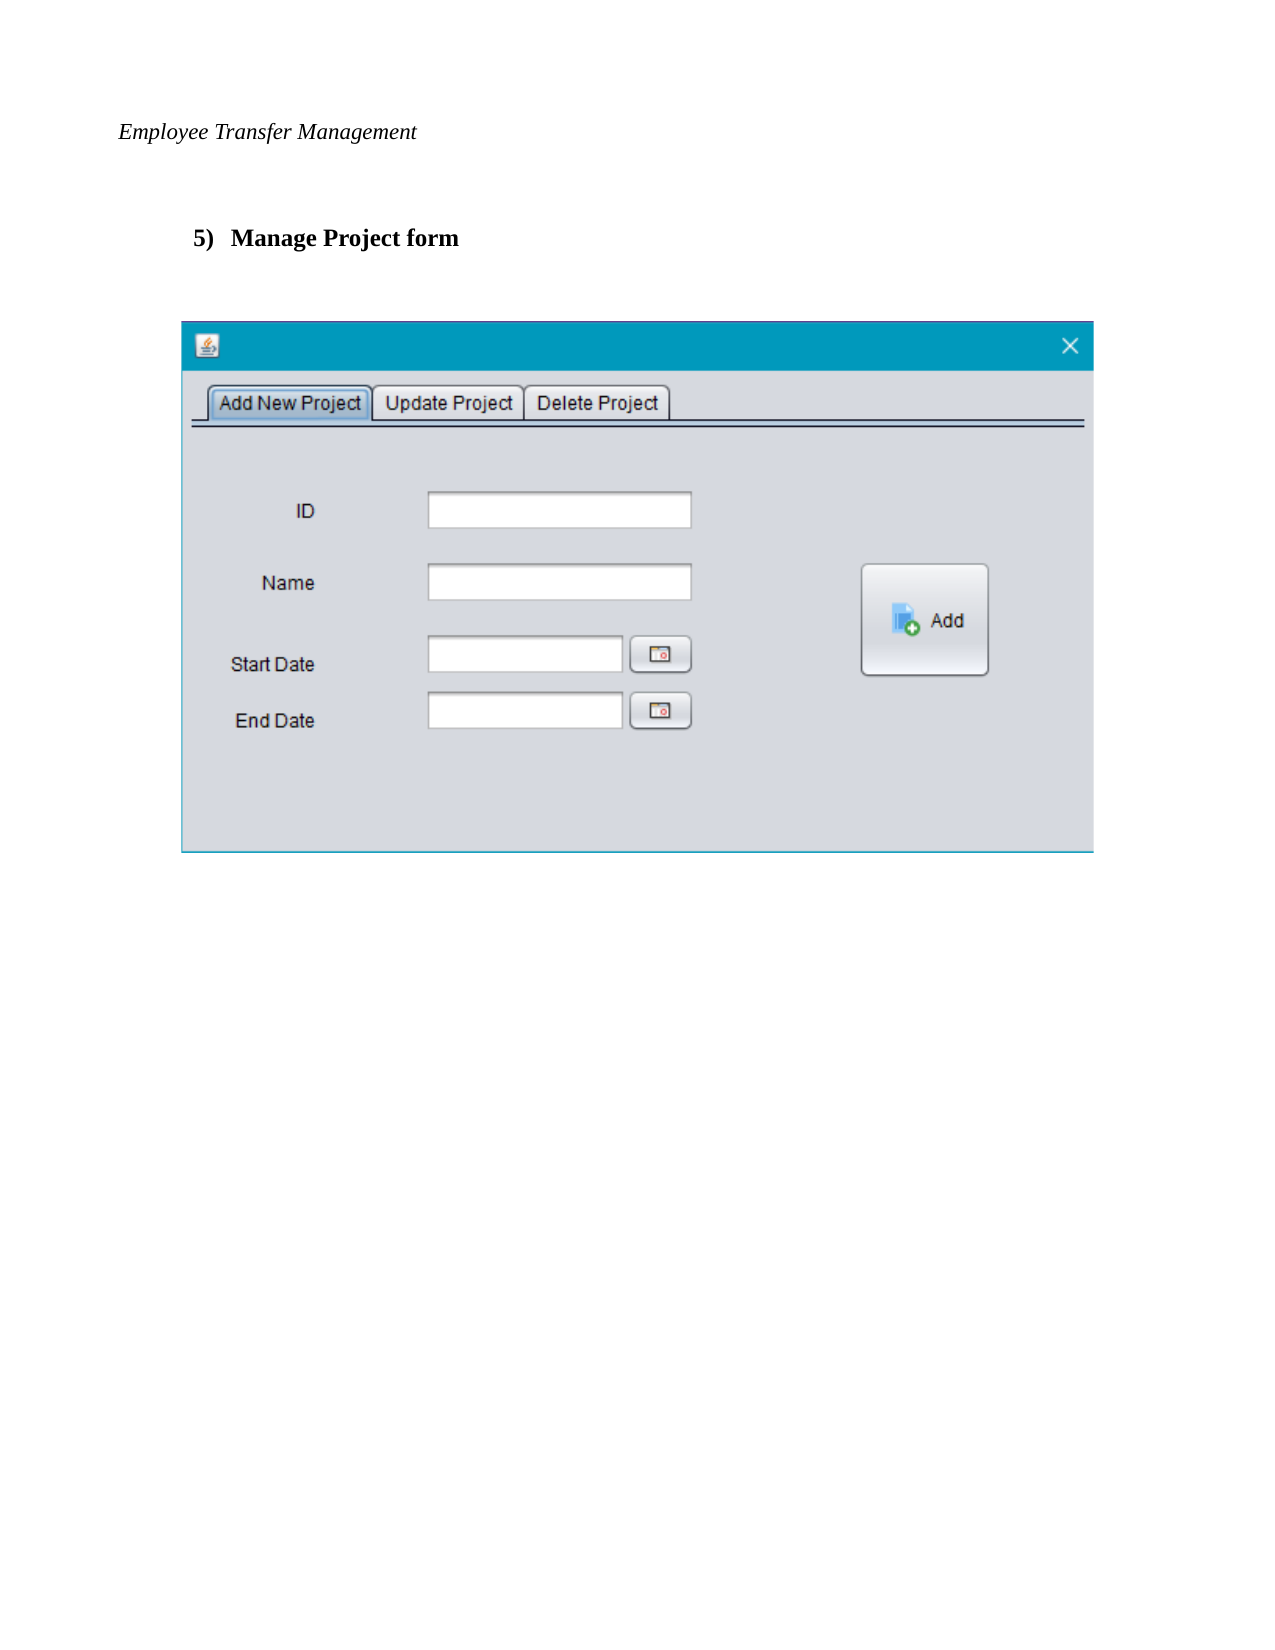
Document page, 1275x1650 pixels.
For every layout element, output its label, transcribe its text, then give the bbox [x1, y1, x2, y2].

list Manage Project form [193, 223, 1157, 252]
picture [181, 371, 1094, 853]
picture [1063, 338, 1078, 353]
picture [195, 334, 219, 358]
